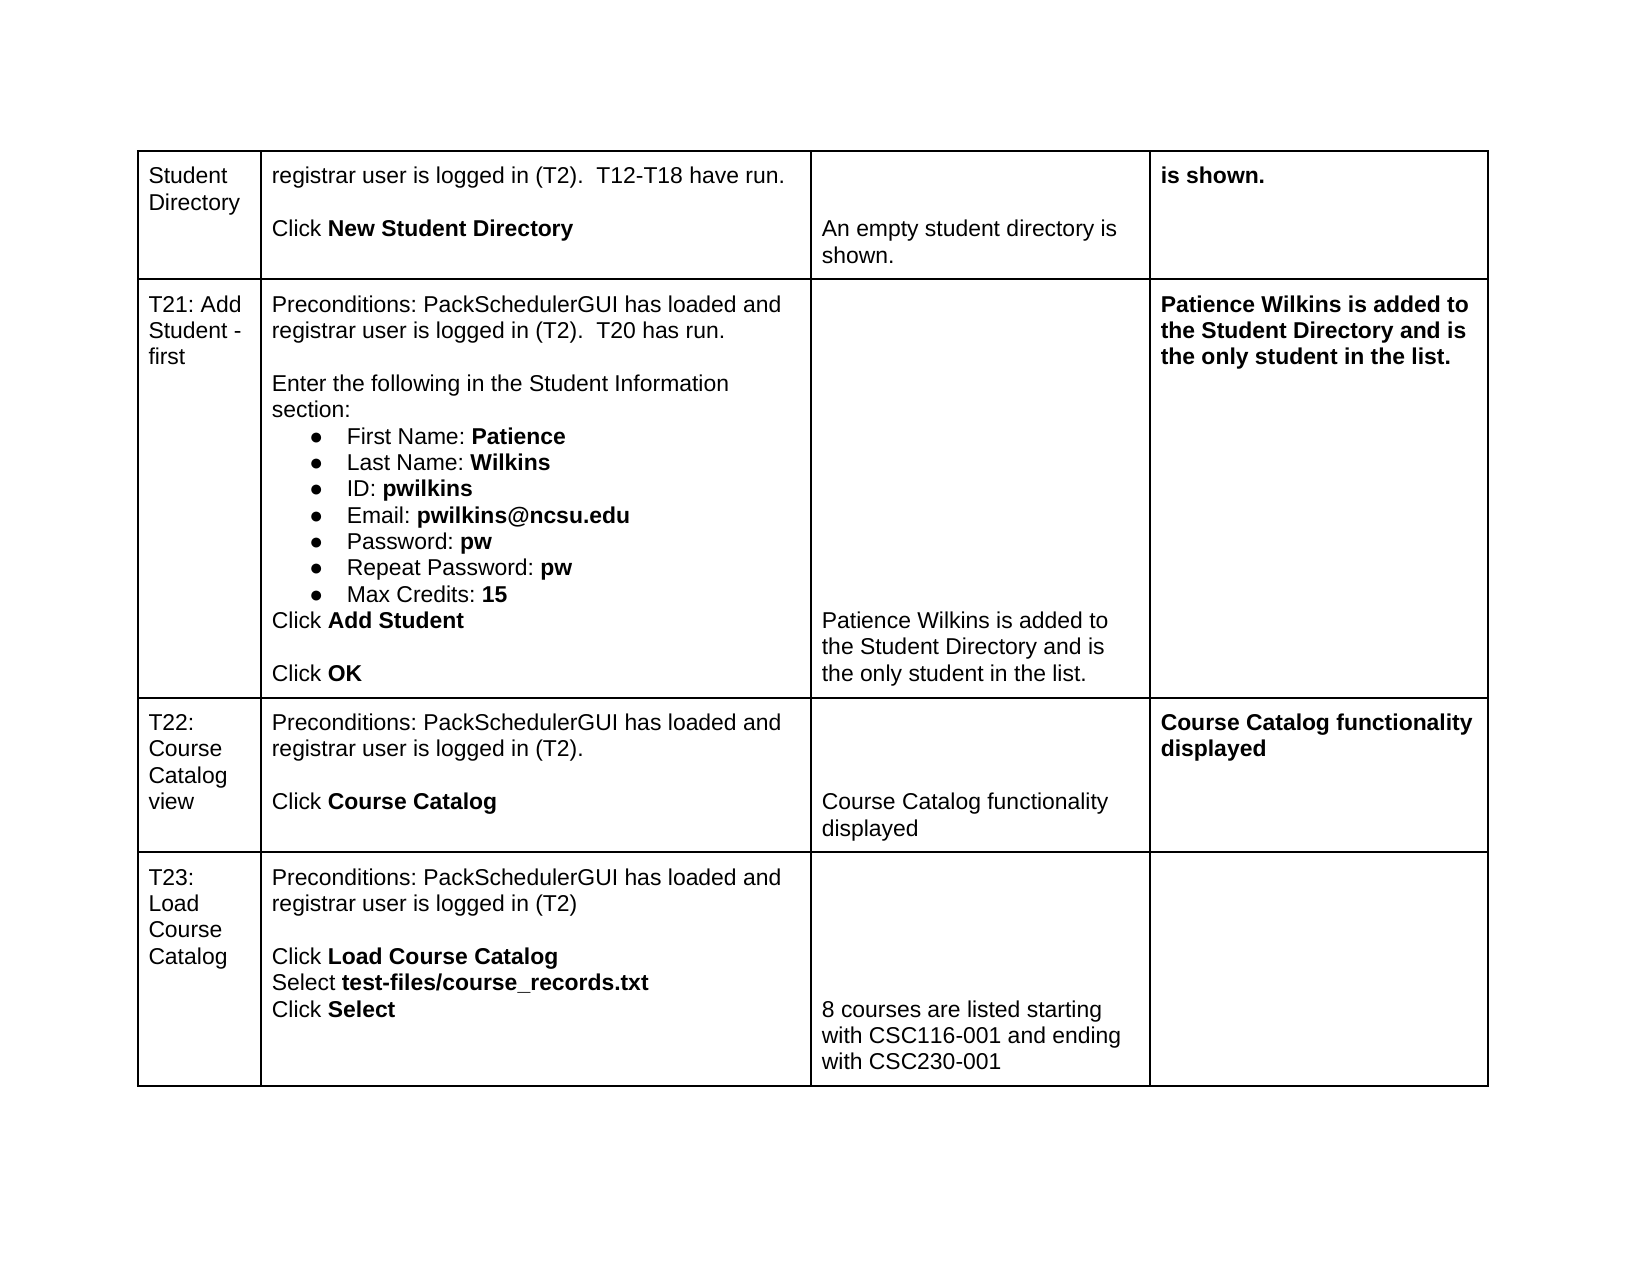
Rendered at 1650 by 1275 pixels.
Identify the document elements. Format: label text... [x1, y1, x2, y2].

table_cell Preconditions: PackSchedulerGUI has loaded and registrar user is logged in (T2). T20 has run. Enter the following in the Student Information section: First Name: Patience Last Name: Wilkins ID: pwilkins Email: pwilkins@ncsu.edu Password: pw Repeat Password: pw Max Credits: 15 Click Add Student Click OK [262, 280, 810, 697]
table_cell Student Directory [139, 152, 260, 278]
table_cell is shown. [1151, 152, 1487, 278]
table_cell Course Catalog functionality displayed [1151, 699, 1487, 851]
table_cell registrar user is logged in (T2). T12-T18 have run. Click New Student Directory [262, 152, 810, 278]
table_cell An empty student directory is shown. [812, 152, 1149, 278]
table_cell Preconditions: PackSchedulerGUI has loaded and registrar user is logged in (T2). Click Course Catalog [262, 699, 810, 851]
table_cell Course Catalog functionality displayed [812, 699, 1149, 851]
table_cell 8 courses are listed starting with CSC116-001 and ending with CSC230-001 [812, 853, 1149, 1085]
table_cell T22: Course Catalog view [139, 699, 260, 851]
table_cell [1151, 853, 1487, 1085]
table_cell T23: Load Course Catalog [139, 853, 260, 1085]
table_cell Patience Wilkins is added to the Student Directory and is the only student in the list. [1151, 280, 1487, 697]
table_cell Patience Wilkins is added to the Student Directory and is the only student in the list. [812, 280, 1149, 697]
table_cell T21: Add Student - first [139, 280, 260, 697]
table_cell Preconditions: PackSchedulerGUI has loaded and registrar user is logged in (T2) Click Load Course Catalog Select test-files/course_records.txt Click Select [262, 853, 810, 1085]
